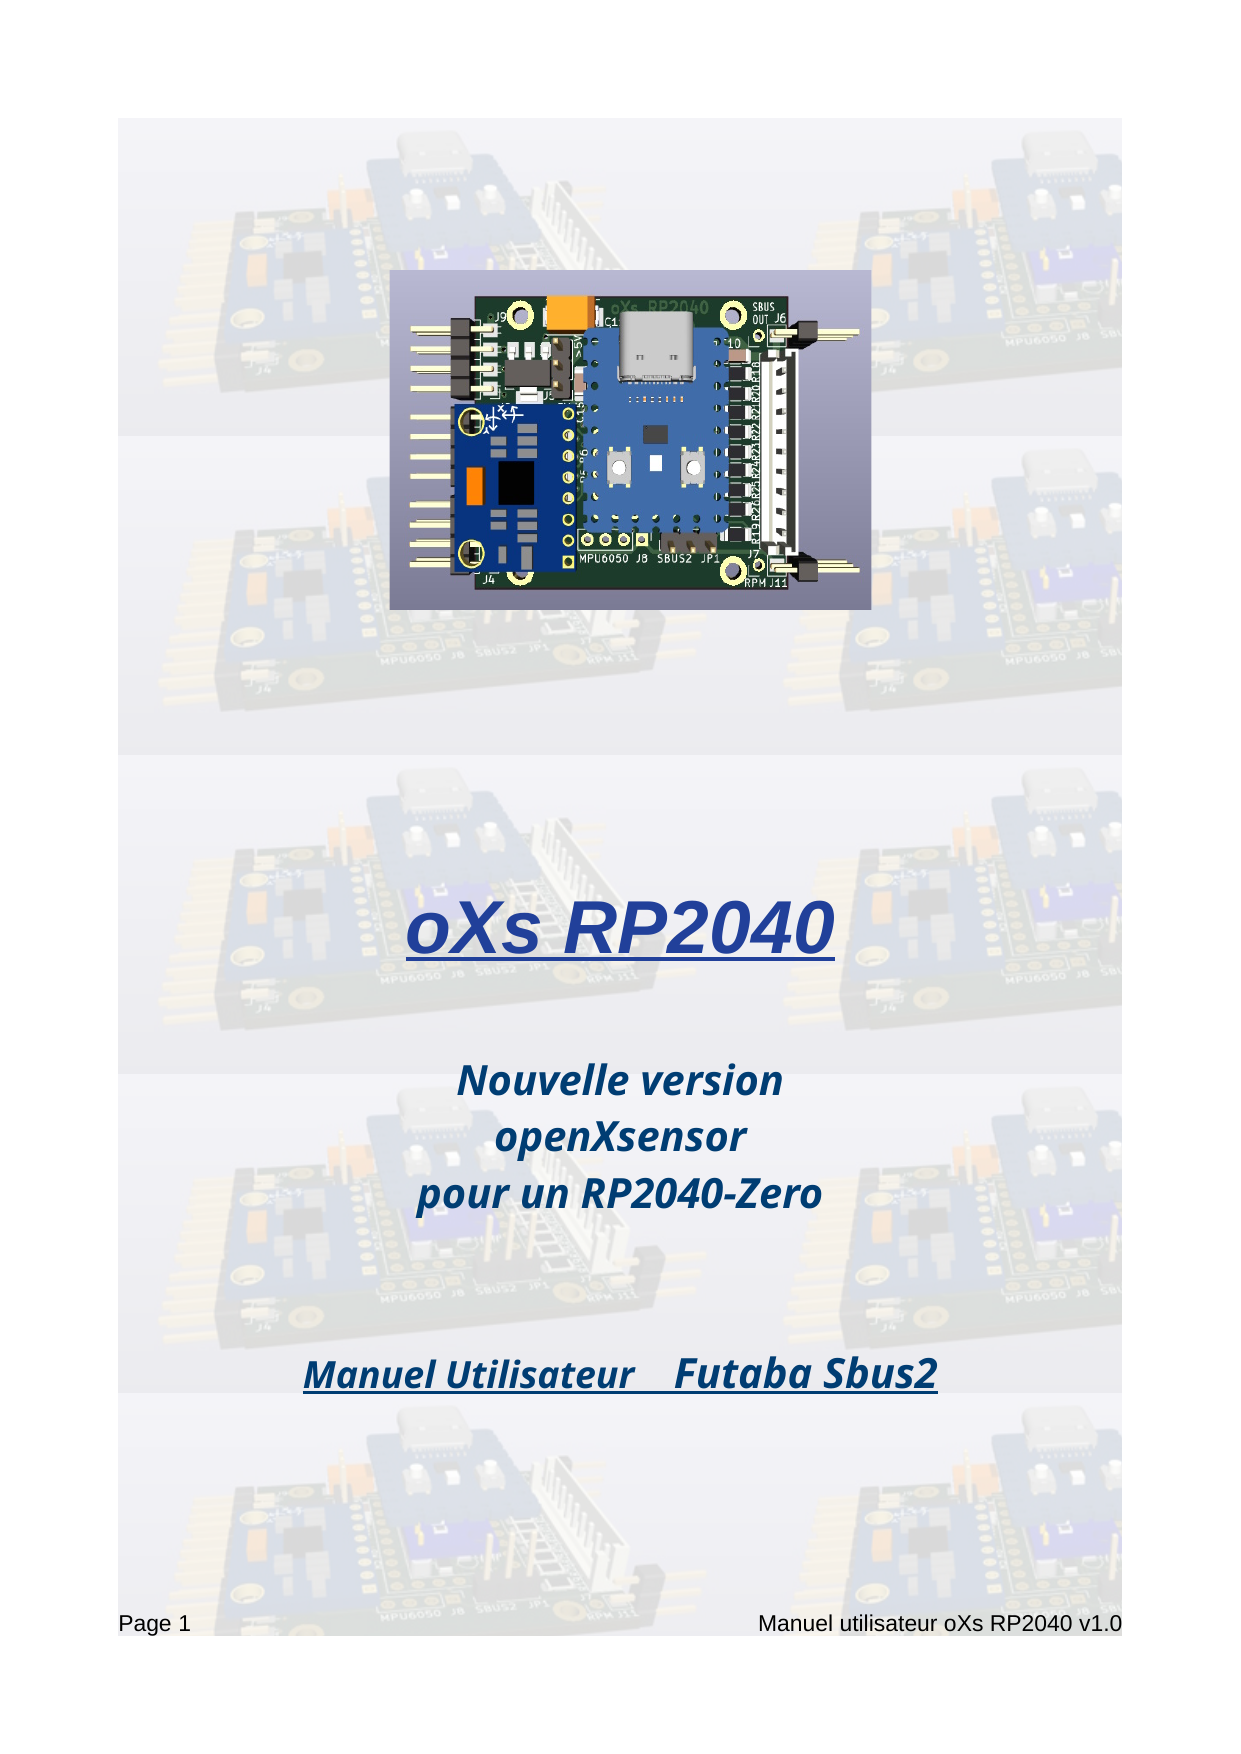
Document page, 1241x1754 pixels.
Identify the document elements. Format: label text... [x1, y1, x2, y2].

subtitle openXsensor [118, 1107, 1122, 1164]
picture [389, 270, 872, 610]
subtitle pour un RP2040-Zero [118, 1164, 1122, 1221]
subtitle Nouvelle version [118, 1050, 1122, 1107]
subtitle Manuel Utilisateur Futaba Sbus2 [118, 1343, 1122, 1400]
subtitle oXs RP2040 [118, 883, 1122, 969]
